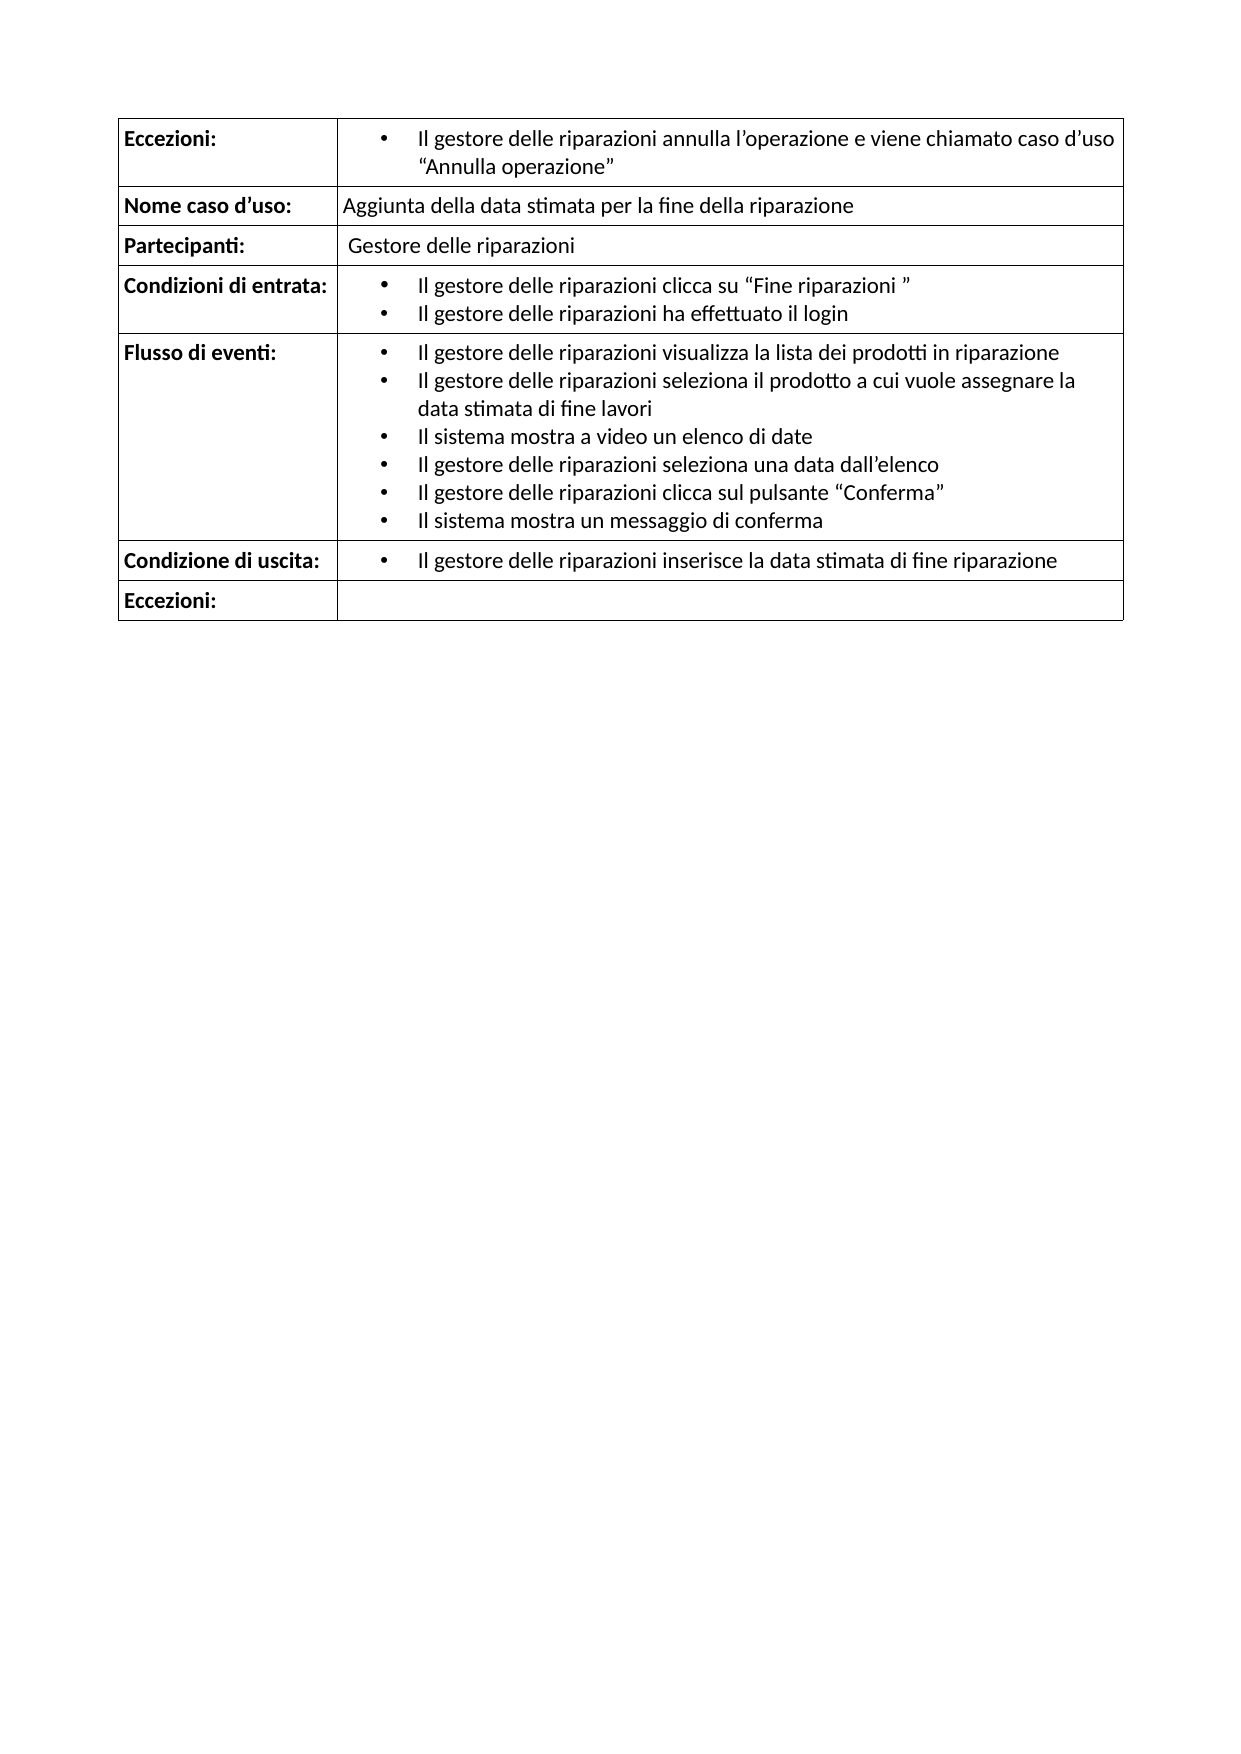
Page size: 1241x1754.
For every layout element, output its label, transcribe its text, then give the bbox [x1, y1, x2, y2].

table_cell Eccezioni: [119, 581, 337, 619]
table_cell Il gestore delle riparazioni inserisce la data stimata di fine riparazione [338, 541, 1123, 580]
table_cell Partecipanti: [119, 226, 337, 265]
table_cell [338, 581, 1123, 619]
table_cell Gestore delle riparazioni [338, 226, 1123, 265]
table_cell Condizioni di entrata: [119, 266, 337, 333]
table_cell Condizione di uscita: [119, 541, 337, 580]
table_header Nome caso d’uso: [119, 187, 337, 225]
table_cell Flusso di eventi: [119, 334, 337, 540]
table_cell Il gestore delle riparazioni visualizza la lista dei prodotti in riparazione Il gestore delle riparazioni seleziona il prodotto a cui vuole assegnare la data stimata di fine lavori Il sistema mostra a video un elenco di date Il gestore delle riparazioni seleziona una data dall’elenco Il gestore delle riparazioni clicca sul pulsante “Conferma” Il sistema mostra un messaggio di conferma [338, 334, 1123, 540]
table_cell Eccezioni: [119, 119, 337, 186]
table_cell Il gestore delle riparazioni annulla l’operazione e viene chiamato caso d’uso “Annulla operazione” [338, 119, 1123, 186]
table_header Aggiunta della data stimata per la fine della riparazione [338, 187, 1123, 225]
table_cell Il gestore delle riparazioni clicca su “Fine riparazioni ” Il gestore delle riparazioni ha effettuato il login [338, 266, 1123, 333]
